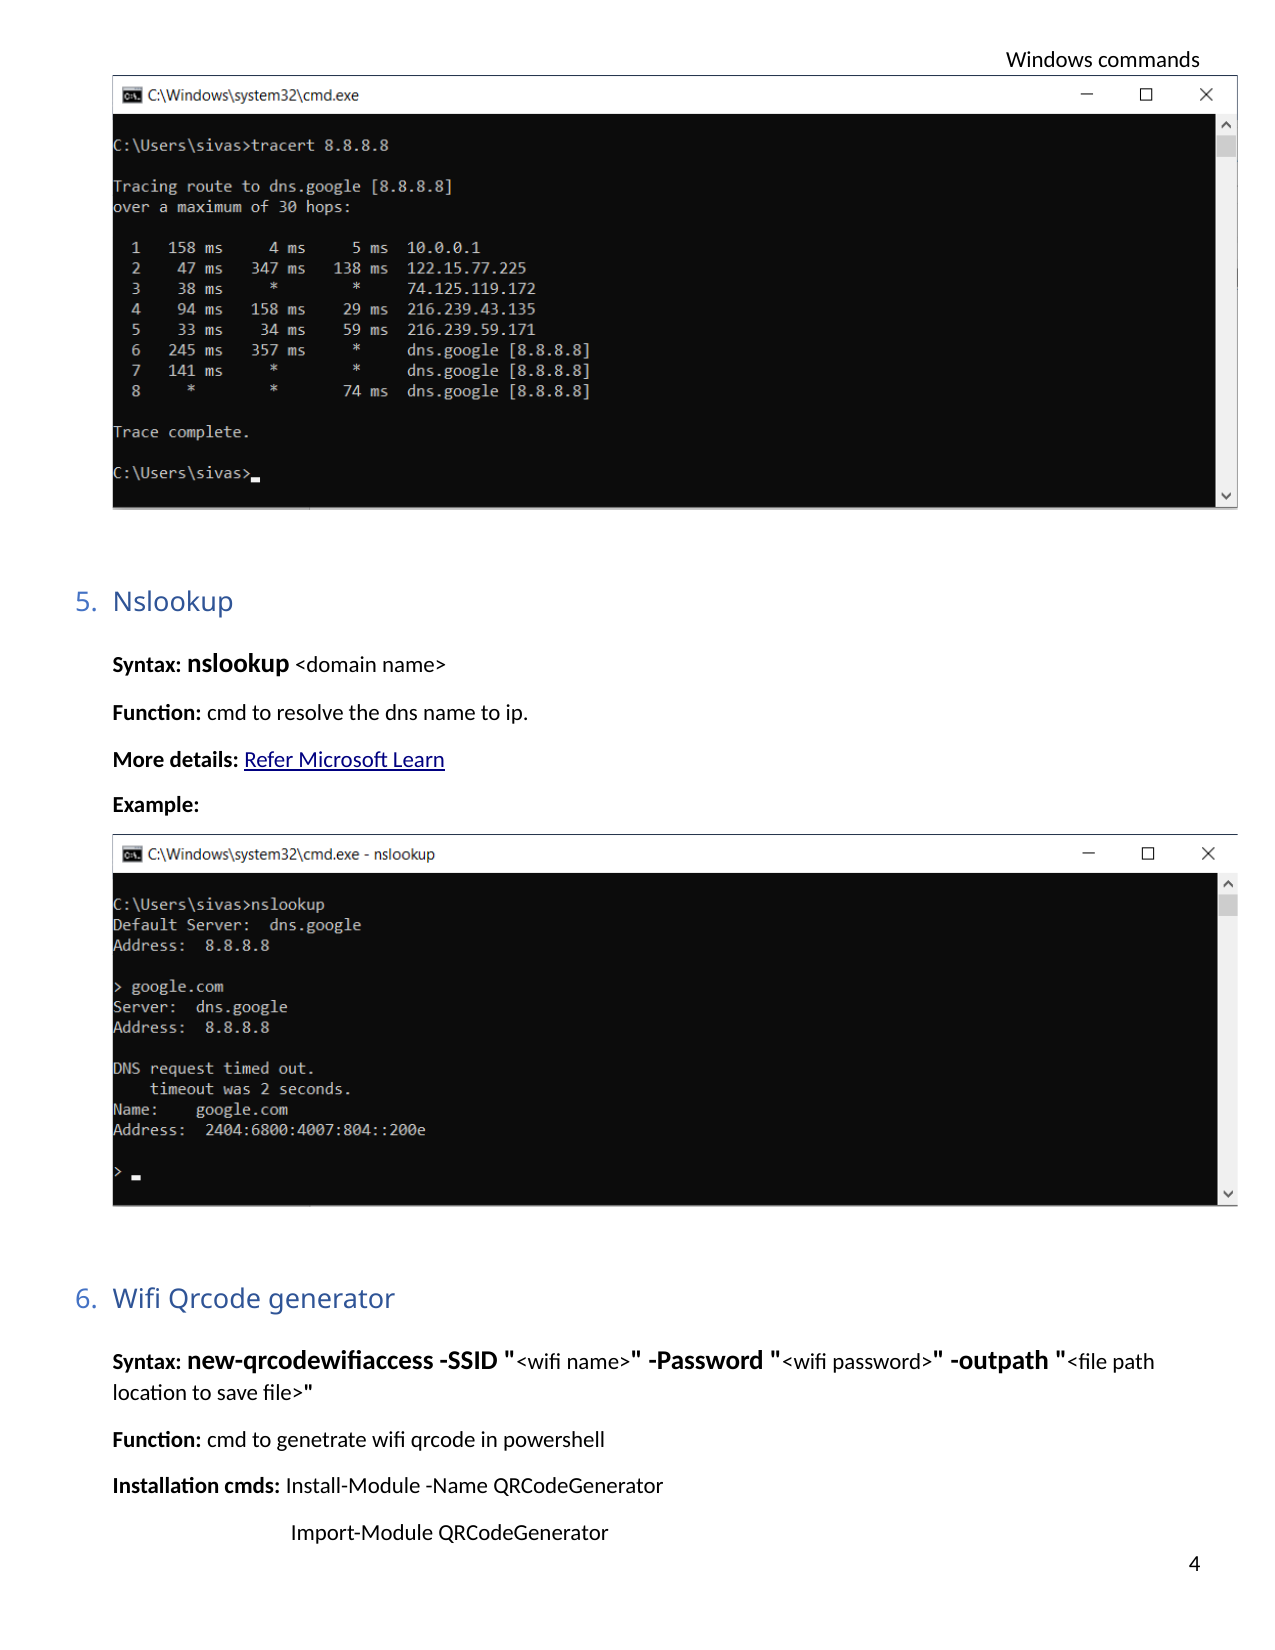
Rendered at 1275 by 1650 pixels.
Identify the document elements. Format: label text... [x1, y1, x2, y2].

text Function: cmd to resolve the dns name to ip. [112, 698, 1200, 727]
subtitle Nslookup [75, 582, 1200, 619]
text Syntax: new-qrcodewifiaccess -SSID "<wifi name>" -Password "<wifi password>" -outpath "<file path location to save file>" [112, 1343, 1200, 1406]
text Import-Module QRCodeGenerator [112, 1518, 1200, 1546]
text Function: cmd to genetrate wifi qrcode in powershell [112, 1425, 1200, 1453]
text Syntax: nslookup <domain name> [112, 647, 1200, 679]
subtitle Wifi Qrcode generator [75, 1279, 1200, 1316]
text More details: Refer Microsoft Learn [112, 745, 1200, 773]
text Example: [112, 790, 1200, 818]
text Installation cmds: Install-Module -Name QRCodeGenerator [112, 1471, 1200, 1499]
